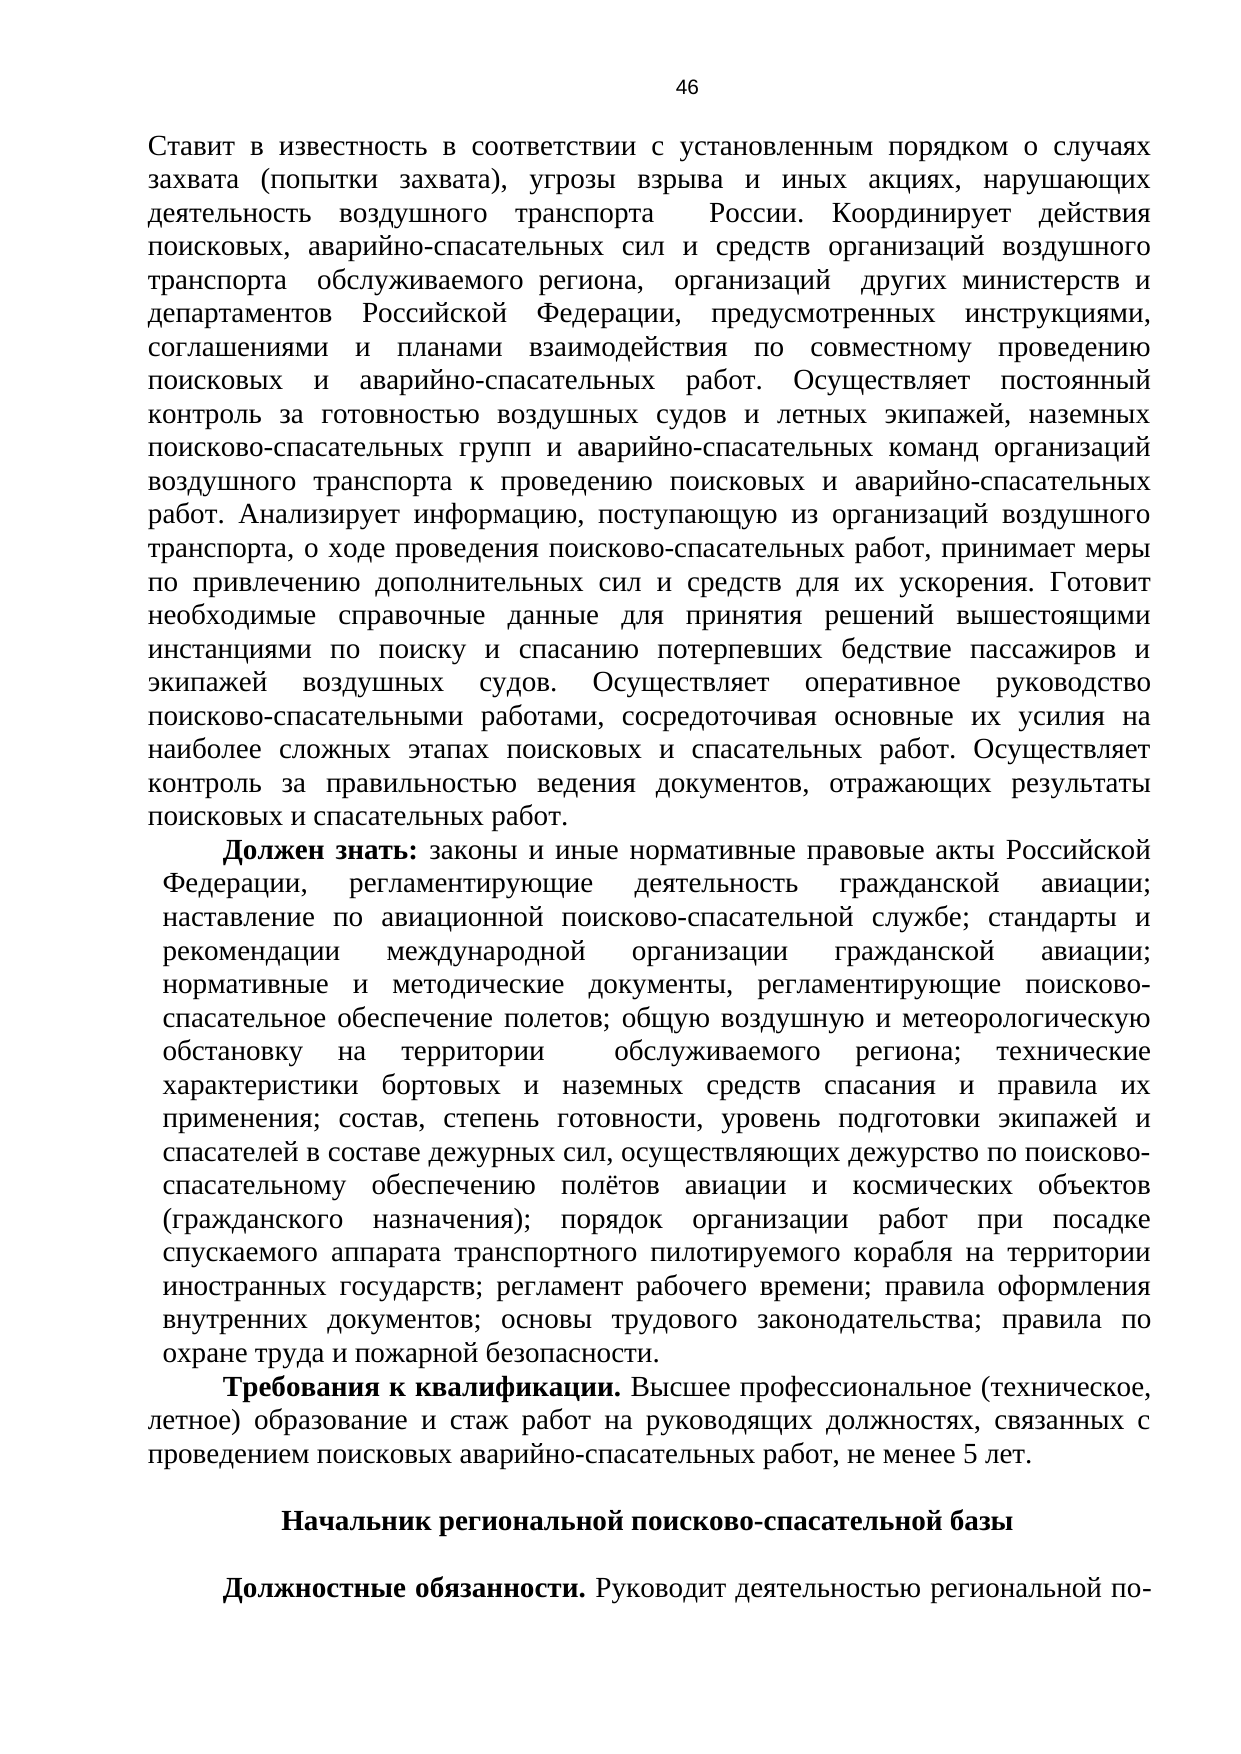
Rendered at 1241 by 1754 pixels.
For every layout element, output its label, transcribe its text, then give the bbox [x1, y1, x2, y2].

text Должностные обязанности. Руководит деятельностью региональной по­ [148, 1570, 1152, 1603]
text Требования к квалификации. Высшее профессиональное (техническое, летное) образование и стаж работ на руководящих должностях, связанных с проведением поисковых аварийно-спасательных работ, не менее 5 лет. [148, 1369, 1152, 1469]
text Начальник региональной поисково-спасательной базы [148, 1503, 1152, 1536]
text Должен знать: законы и иные нормативные правовые акты Российской Федерации, регламентирующие деятельность гражданской авиации; наставление по авиационной поисково-спасательной службе; стандарты и рекомендации международной организации гражданской авиации; нормативные и методические документы, регламентирующие поисково-спасательное обеспечение полетов; общую воздушную и метеорологическую обстановку на территории обслуживаемого региона; технические характеристики бортовых и наземных средств спасания и правила их применения; состав, степень готовности, уровень подготовки экипажей и спасателей в составе дежурных сил, осуществляющих дежурство по поисково-спасательному обеспечению полётов авиации и космических объектов (гражданского назначения); порядок организации работ при посадке спускаемого аппарата транспортного пилотируемого корабля на территории иностранных государств; регламент рабочего времени; правила оформления внутренних документов; основы трудового законодательства; правила по охране труда и пожарной безопасности. [162, 832, 1152, 1369]
text Ставит в известность в соответствии с установленным порядком о случаях захвата (попытки захвата), угрозы взрыва и иных акциях, нарушающих деятельность воздушного транспорта России. Координирует действия поисковых, аварийно-спасательных сил и средств организаций воздушного транспорта обслуживаемого региона, организаций других министерств и департаментов Российской Федерации, предусмотренных инструкциями, соглашениями и планами взаимодействия по совместному проведению поисковых и аварийно-спасательных работ. Осуществляет постоянный контроль за готовностью воздушных судов и летных экипажей, наземных поисково-спасательных групп и аварийно-спасательных команд организаций воздушного транспорта к проведению поисковых и аварийно-спасательных работ. Анализирует информацию, поступающую из организаций воздушного транспорта, о ходе проведения поисково-спасательных работ, принимает меры по привлечению дополнительных сил и средств для их ускорения. Готовит необходимые справочные данные для принятия решений вышестоящими инстанциями по поиску и спасанию потерпевших бедствие пассажиров и экипажей воздушных судов. Осуществляет оперативное руководство поисково-спасательными работами, сосредоточивая основные их усилия на наиболее сложных этапах поисковых и спасательных работ. Осуществляет контроль за правильностью ведения документов, отражающих результаты поисковых и спасательных работ. [148, 128, 1152, 832]
